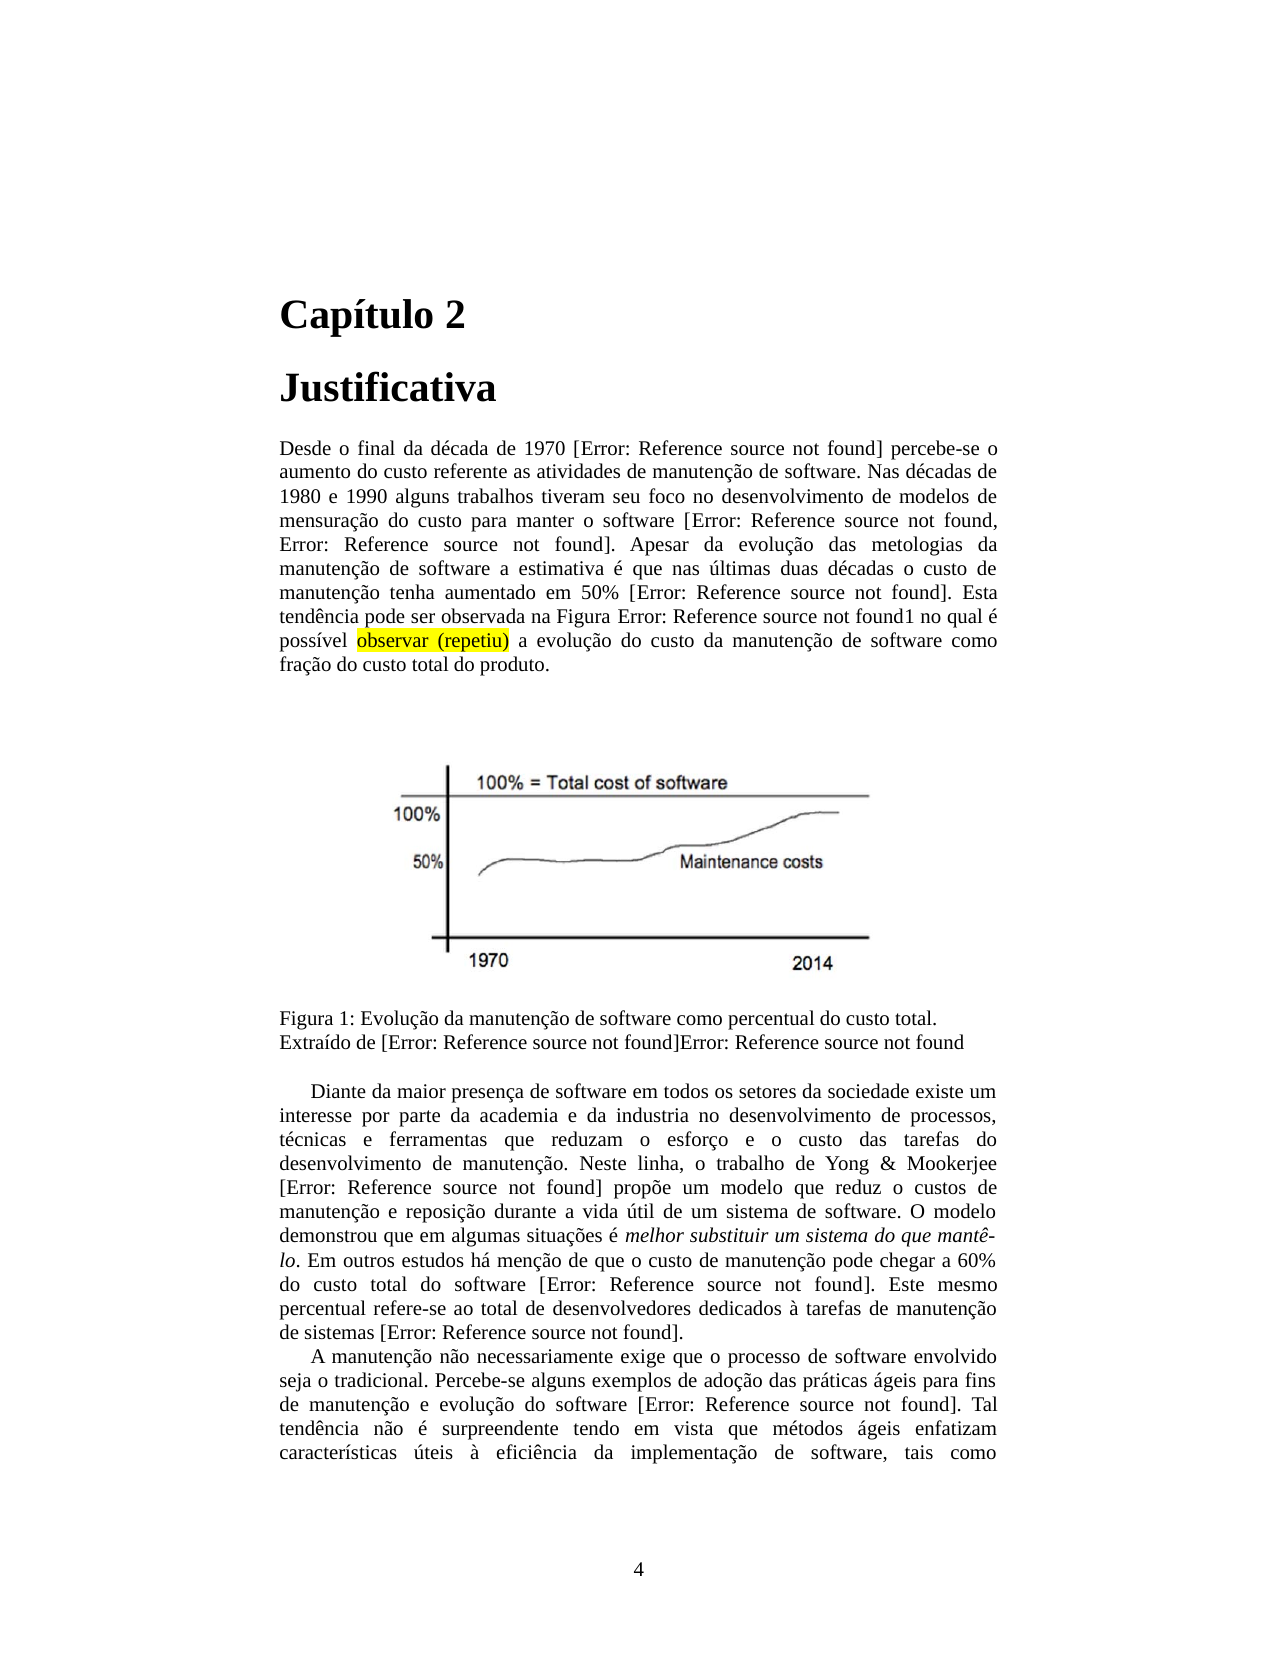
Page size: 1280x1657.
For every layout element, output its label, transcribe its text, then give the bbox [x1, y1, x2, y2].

text Desde o final da década de 1970 [Erro: Origem da referência não encontrada] percebe-se o aumento do custo referente as atividades de manutenção de software. Nas décadas de 1980 e 1990 alguns trabalhos tiveram seu foco no desenvolvimento de modelos de mensuração do custo para manter o software [Erro: Origem da referência não encontrada, Erro: Origem da referência não encontrada]. Apesar da evolução das metologias da manutenção de software a estimativa é que nas últimas duas décadas o custo de manutenção tenha aumentado em 50% [Erro: Origem da referência não encontrada]. Esta tendência pode ser observada na Figura Erro: Origem da referência não encontrada1 no qual é possível observar (repetiu) a evolução do custo da manutenção de software como fração do custo total do produto. [279, 435, 998, 676]
text Capítulo 2 [279, 289, 998, 337]
text A manutenção não necessariamente exige que o processo de software envolvido seja o tradicional. Percebe-se alguns exemplos de adoção das práticas ágeis para fins de manutenção e evolução do software [Erro: Origem da referência não encontrada]. Tal tendência não é surpreendente tendo em vista que métodos ágeis enfatizam características úteis à eficiência da implementação de software, tais como desenvolvimento incremental e teste contínuo que agregam valor para a evolução e manutenção eficaz de um sistema [Erro: Origem da referência não encontrada]. [279, 1344, 998, 1464]
text Figura 1: Evolução da manutenção de software como percentual do custo total. Extraído de [Erro: Origem da referência não encontrada]Erro: Origem da referência não encontrada [279, 1006, 998, 1054]
picture [381, 737, 891, 989]
text Diante da maior presença de software em todos os setores da sociedade existe um interesse por parte da academia e da industria no desenvolvimento de processos, técnicas e ferramentas que reduzam o esforço e o custo das tarefas do desenvolvimento de manutenção. Neste linha, o trabalho de Yong & Mookerjee [Erro: Origem da referência não encontrada] propõe um modelo que reduz o custos de manutenção e reposição durante a vida útil de um sistema de software. O modelo demonstrou que em algumas situações é melhor substituir um sistema do que mantê-lo. Em outros estudos há menção de que o custo de manutenção pode chegar a 60% do custo total do software [Erro: Origem da referência não encontrada]. Este mesmo percentual refere-se ao total de desenvolvedores dedicados à tarefas de manutenção de sistemas [Erro: Origem da referência não encontrada]. [279, 1079, 998, 1344]
subtitle Justificativa [279, 362, 998, 410]
